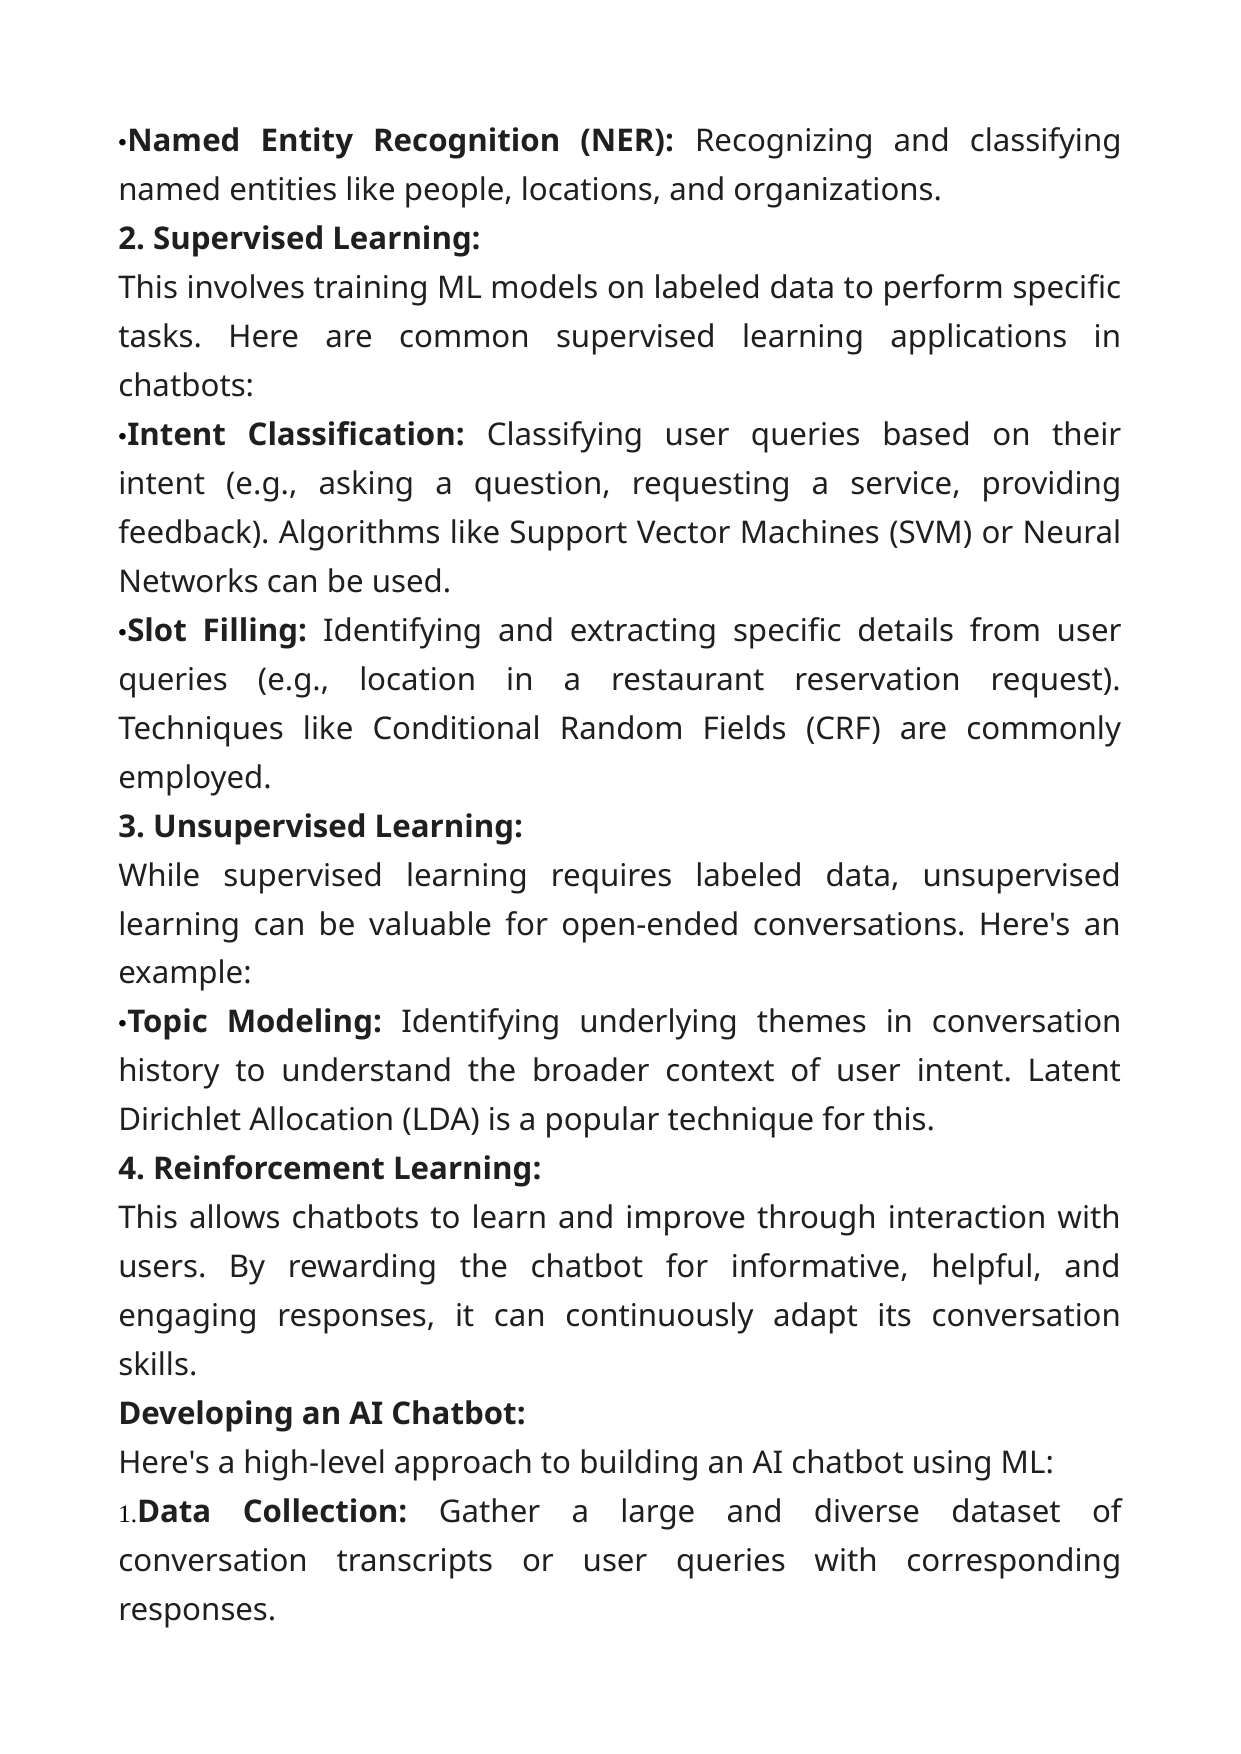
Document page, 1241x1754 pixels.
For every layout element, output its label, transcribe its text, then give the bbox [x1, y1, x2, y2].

text This involves training ML models on labeled data to perform specific tasks. Here are common supervised learning applications in chatbots: [118, 265, 1122, 406]
list Named Entity Recognition (NER): Recognizing and classifying named entities like people, locations, and organizations. [118, 118, 1122, 210]
list Intent Classification: Classifying user queries based on their intent (e.g., asking a question, requesting a service, providing feedback). Algorithms like Support Vector Machines (SVM) or Neural Networks can be used. [118, 412, 1122, 601]
list Data Collection: Gather a large and diverse dataset of conversation transcripts or user queries with corresponding responses. [118, 1489, 1122, 1629]
text Developing an AI Chatbot: [118, 1391, 1122, 1434]
text While supervised learning requires labeled data, unsupervised learning can be valuable for open-ended conversations. Here's an example: [118, 852, 1122, 993]
list Topic Modeling: Identifying underlying themes in conversation history to understand the broader context of user intent. Latent Dirichlet Allocation (LDA) is a popular technique for this. [118, 999, 1122, 1140]
list Slot Filling: Identifying and extracting specific details from user queries (e.g., location in a restaurant reservation request). Techniques like Conditional Random Fields (CRF) are commonly employed. [118, 608, 1122, 797]
text 2. Supervised Learning: [118, 216, 1122, 259]
text This allows chatbots to learn and improve through interaction with users. By rewarding the chatbot for informative, helpful, and engaging responses, it can continuously adapt its conversation skills. [118, 1195, 1122, 1385]
text 4. Reinforcement Learning: [118, 1146, 1122, 1189]
text 3. Unsupervised Learning: [118, 803, 1122, 846]
text Here's a high-level approach to building an AI chatbot using ML: [118, 1440, 1122, 1483]
